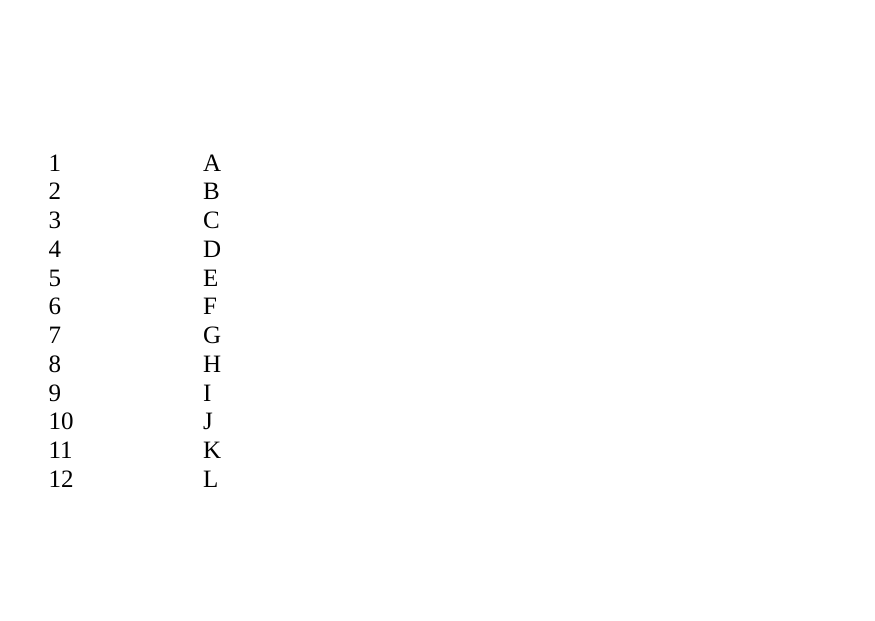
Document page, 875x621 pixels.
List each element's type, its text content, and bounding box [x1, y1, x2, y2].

table_cell L [203, 464, 358, 473]
table_cell 8 [48, 349, 203, 378]
table_cell B [203, 176, 358, 205]
table_cell J [203, 406, 358, 435]
table_cell G [203, 320, 358, 349]
table_cell D [203, 234, 358, 263]
table_cell 7 [48, 320, 203, 349]
table_cell 6 [48, 291, 203, 320]
table_cell 3 [48, 205, 203, 234]
table_cell F [203, 291, 358, 320]
table_cell 12 [48, 464, 203, 473]
table_cell 9 [48, 378, 203, 406]
table_header 1 [48, 148, 203, 176]
table_cell 5 [48, 263, 203, 291]
table_cell C [203, 205, 358, 234]
table_cell 10 [48, 406, 203, 435]
table_header A [203, 148, 358, 176]
table_cell E [203, 263, 358, 291]
table_cell 11 [48, 435, 203, 464]
table_cell I [203, 378, 358, 406]
table_cell H [203, 349, 358, 378]
table_cell K [203, 435, 358, 464]
table_cell 2 [48, 176, 203, 205]
table_cell 4 [48, 234, 203, 263]
